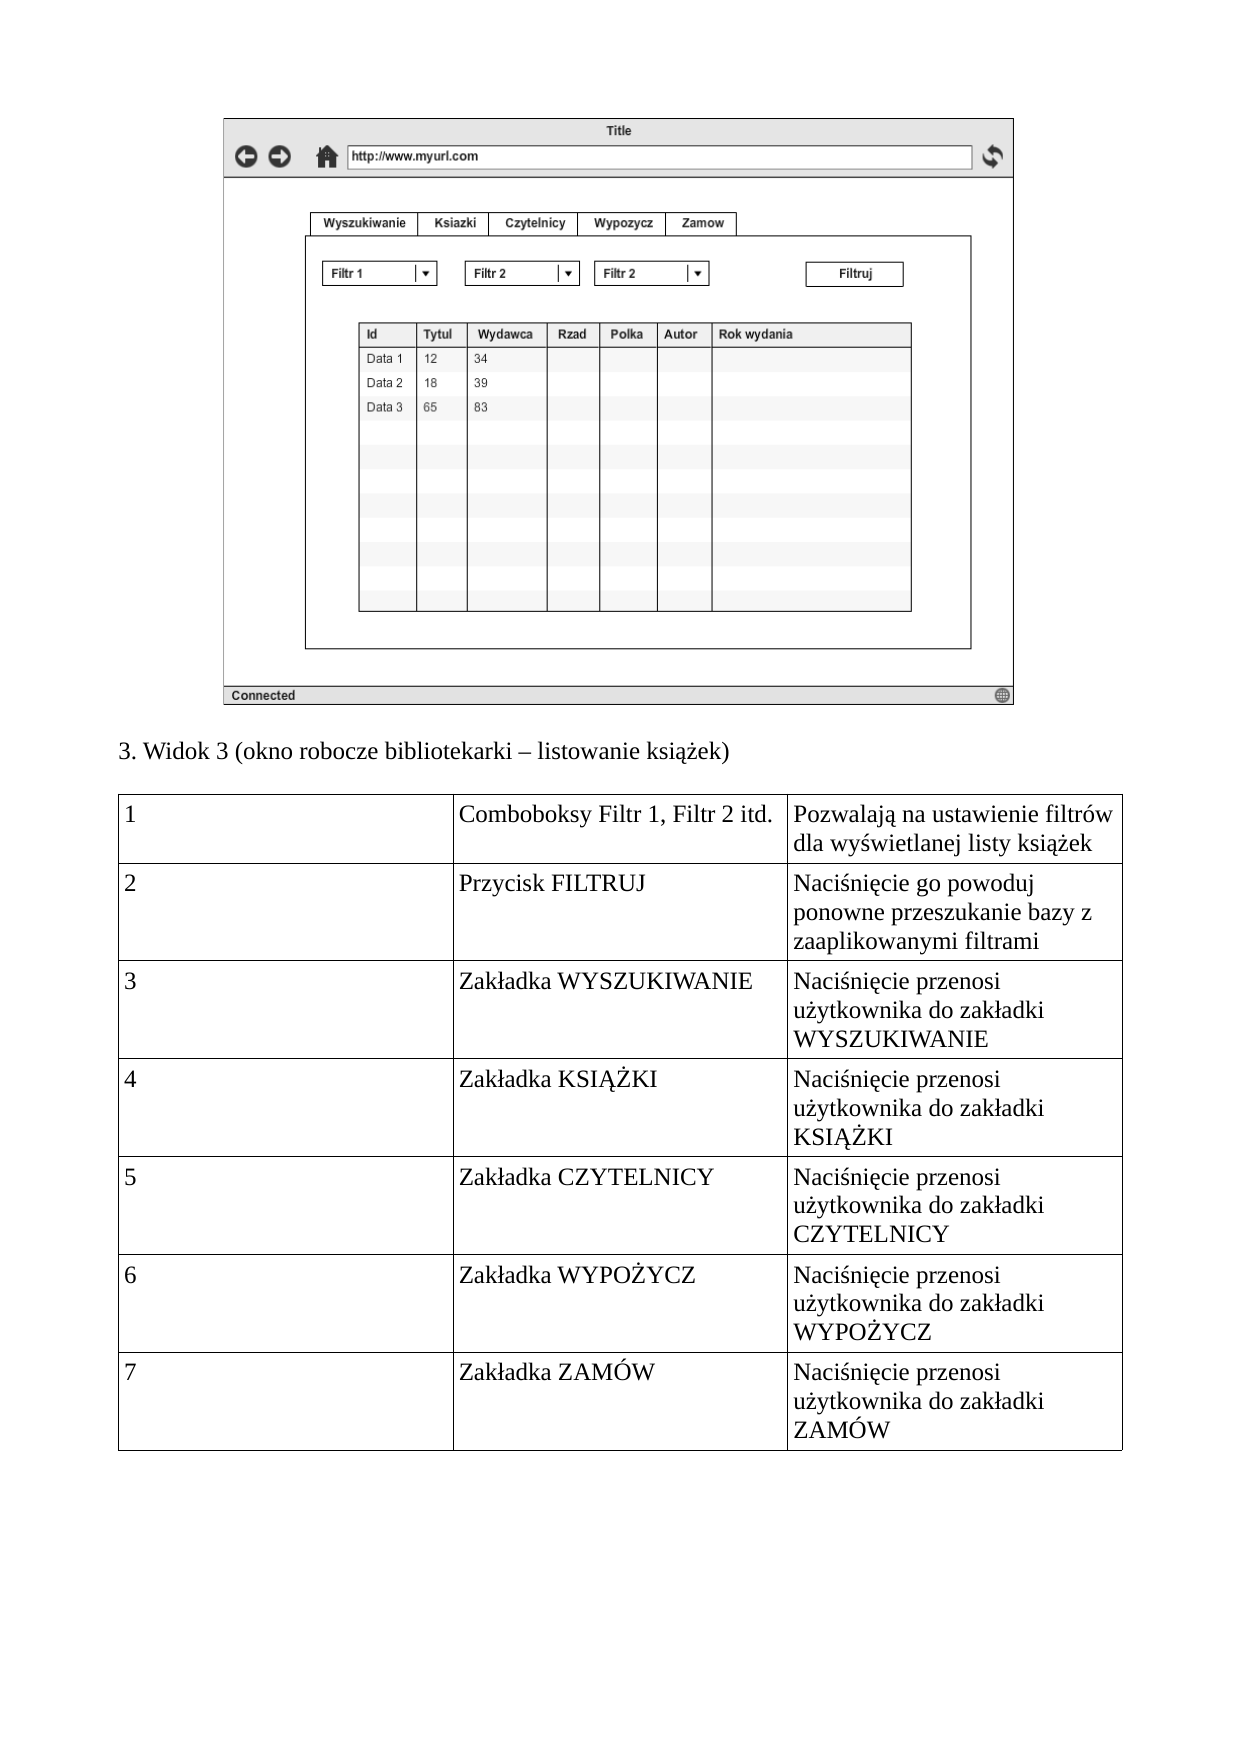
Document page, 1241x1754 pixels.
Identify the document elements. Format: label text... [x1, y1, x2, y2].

table_cell Zakładka ZAMÓW [454, 1353, 787, 1449]
table_cell 7 [119, 1353, 453, 1449]
table_cell Naciśnięcie przenosi użytkownika do zakładki KSIĄŻKI [788, 1059, 1122, 1156]
table_cell Przycisk FILTRUJ [454, 864, 787, 960]
table_header 1 [119, 795, 453, 863]
text 3. Widok 3 (okno robocze bibliotekarki – listowanie książek) [118, 736, 1122, 765]
table_cell Zakładka CZYTELNICY [454, 1157, 787, 1254]
table_cell Zakładka KSIĄŻKI [454, 1059, 787, 1156]
table_cell 4 [119, 1059, 453, 1156]
table_cell Zakładka WYSZUKIWANIE [454, 961, 787, 1058]
table_header Pozwalają na ustawienie filtrów dla wyświetlanej listy książek [788, 795, 1122, 863]
table_cell 5 [119, 1157, 453, 1254]
table_header Comboboksy Filtr 1, Filtr 2 itd. [454, 795, 787, 863]
table_cell Zakładka WYPOŻYCZ [454, 1255, 787, 1352]
table_cell Naciśnięcie przenosi użytkownika do zakładki WYPOŻYCZ [788, 1255, 1122, 1352]
table_cell Naciśnięcie przenosi użytkownika do zakładki WYSZUKIWANIE [788, 961, 1122, 1058]
table_cell Naciśnięcie przenosi użytkownika do zakładki CZYTELNICY [788, 1157, 1122, 1254]
table_cell 3 [119, 961, 453, 1058]
table_cell Naciśnięcie go powoduj ponowne przeszukanie bazy z zaaplikowanymi filtrami [788, 864, 1122, 960]
table_cell 6 [119, 1255, 453, 1352]
table_cell 2 [119, 864, 453, 960]
table_cell Naciśnięcie przenosi użytkownika do zakładki ZAMÓW [788, 1353, 1122, 1449]
picture [223, 118, 1017, 708]
